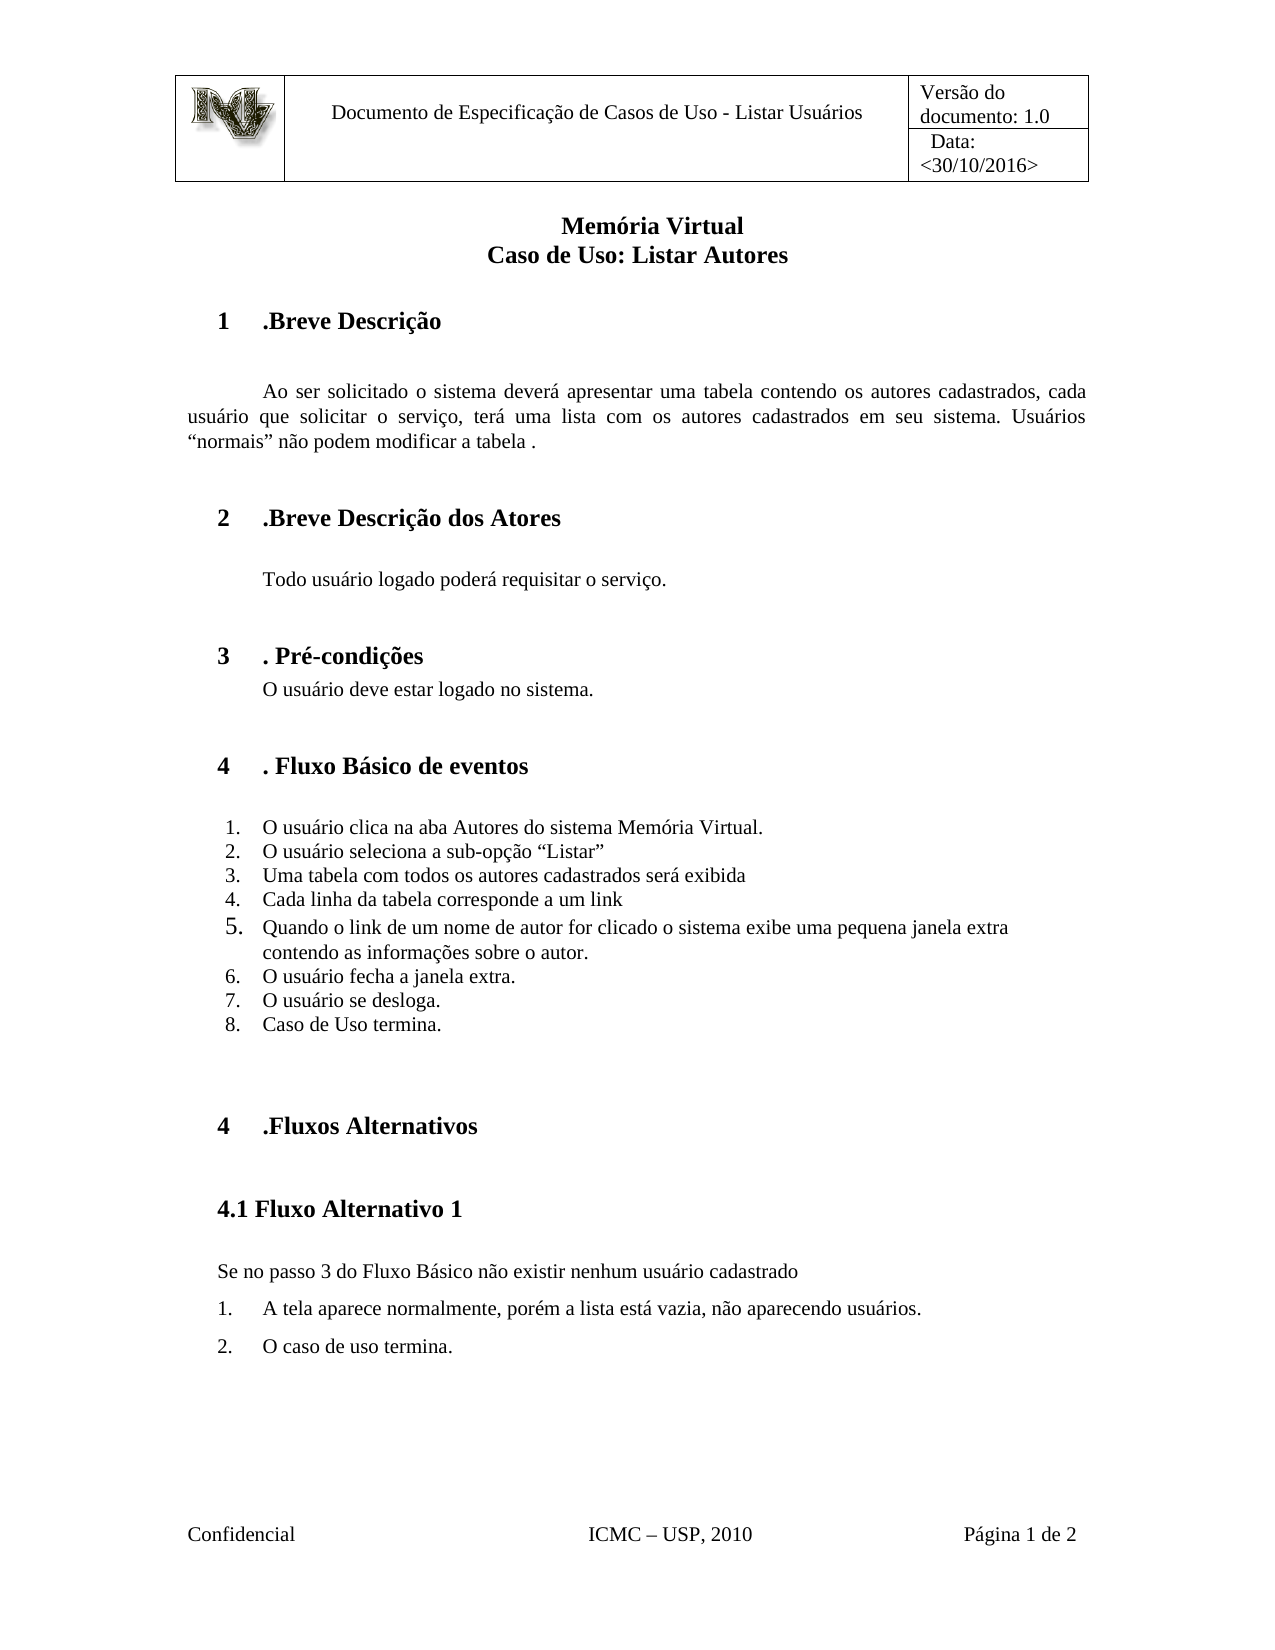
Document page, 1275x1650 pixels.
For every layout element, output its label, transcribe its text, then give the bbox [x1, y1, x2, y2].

subtitle 4 . Fluxo Básico de eventos [187, 751, 1087, 809]
list Quando o link de um nome de autor for clicado o sistema exibe uma pequena janela extra contendo as informações sobre o autor. [225, 911, 1087, 964]
list Cada linha da tabela corresponde a um link [225, 887, 1087, 911]
text Se no passo 3 do Fluxo Básico não existir nenhum usuário cadastrado [187, 1258, 1087, 1283]
subtitle 2 .Breve Descrição dos Atores [187, 503, 1087, 532]
subtitle 3 . Pré-condições [187, 641, 1087, 670]
subtitle 4.1 Fluxo Alternativo 1 [217, 1194, 1087, 1223]
list A tela aparece normalmente, porém a lista está vazia, não aparecendo usuários. [187, 1295, 1087, 1320]
list O usuário se desloga. [225, 988, 1087, 1012]
list Caso de Uso termina. [225, 1012, 1087, 1036]
subtitle 1 .Breve Descrição [187, 306, 1087, 335]
list O usuário clica na aba Autores do sistema Memória Virtual. [225, 815, 1087, 839]
subtitle 4 .Fluxos Alternativos [187, 1111, 1087, 1140]
text Memória Virtual Caso de Uso: Listar Autores [187, 211, 1087, 268]
text Todo usuário logado poderá requisitar o serviço. [187, 567, 1087, 591]
list O caso de uso termina. [187, 1333, 1087, 1358]
text O usuário deve estar logado no sistema. [187, 676, 1087, 701]
list O usuário fecha a janela extra. [225, 964, 1087, 988]
picture [186, 76, 277, 151]
list Uma tabela com todos os autores cadastrados será exibida [225, 863, 1087, 887]
text Ao ser solicitado o sistema deverá apresentar uma tabela contendo os autores cadastrados, cada usuário que solicitar o serviço, terá uma lista com os autores cadastrados em seu sistema. Usuários “normais” não podem modificar a tabela . [187, 378, 1087, 453]
list O usuário seleciona a sub-opção “Listar” [225, 839, 1087, 863]
